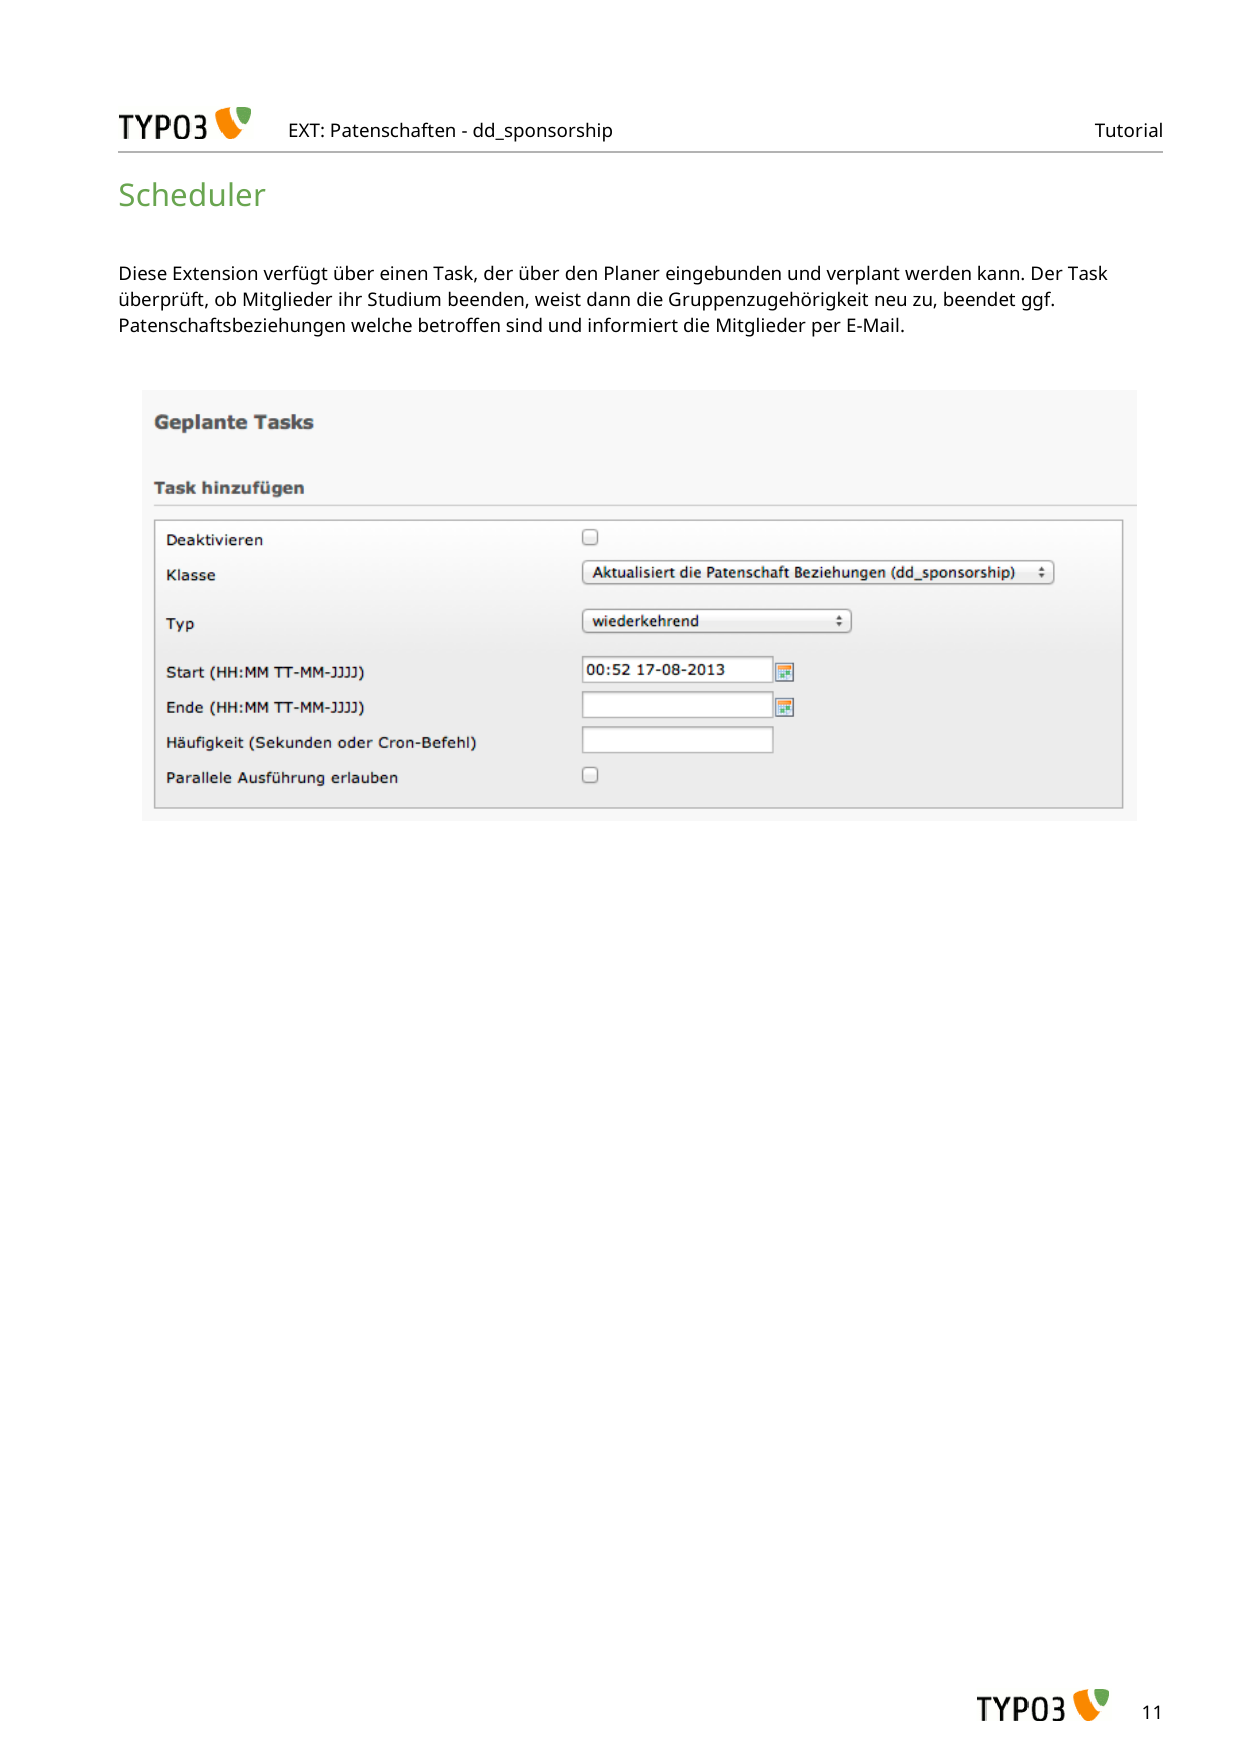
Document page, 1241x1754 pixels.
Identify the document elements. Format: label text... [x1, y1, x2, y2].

text Diese Extension verfügt über einen Task, der über den Planer eingebunden und verplant werden kann. Der Task überprüft, ob Mitglieder ihr Studium beenden, weist dann die Gruppenzugehörigkeit neu zu, beendet ggf. Patenschaftsbeziehungen welche betroffen sind und informiert die Mitglieder per E-Mail. [118, 259, 1163, 338]
picture [118, 106, 254, 139]
subtitle Scheduler [118, 172, 1163, 215]
picture [142, 390, 1137, 821]
picture [976, 1688, 1112, 1721]
